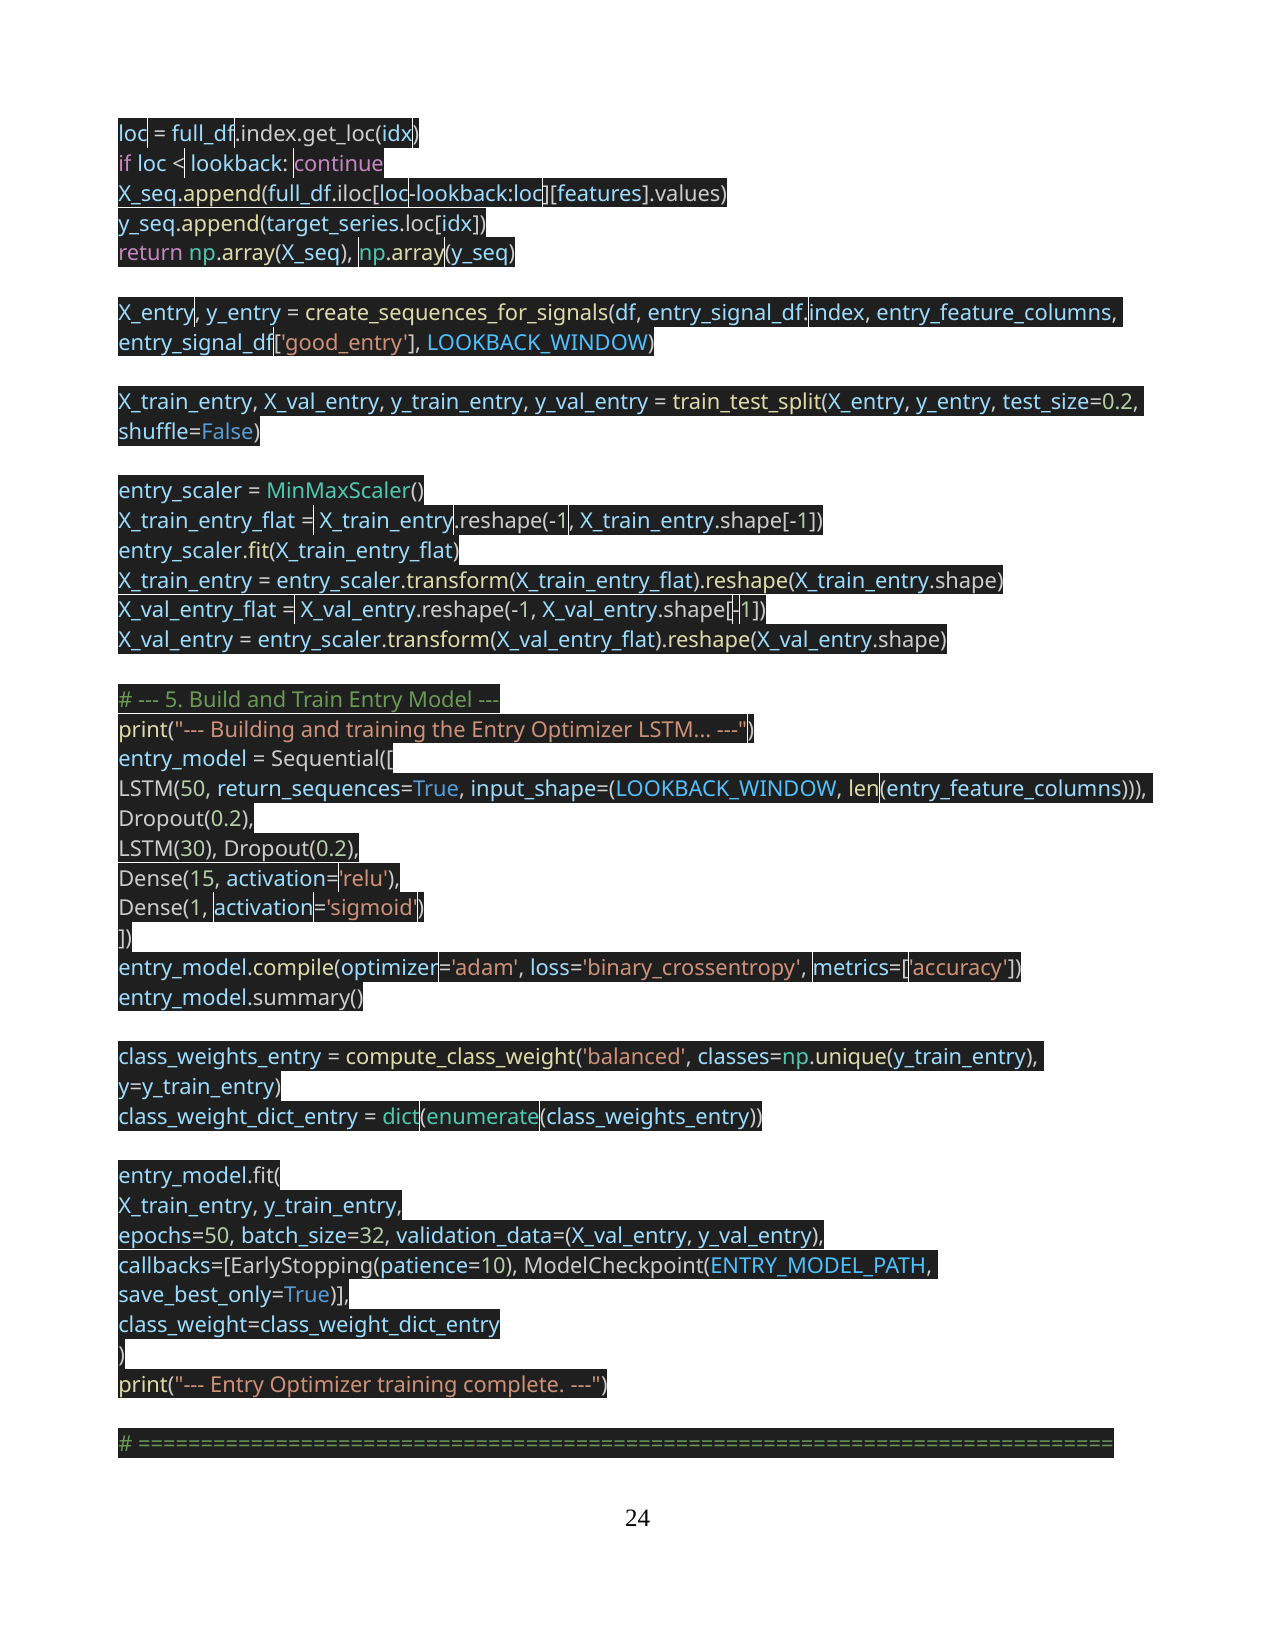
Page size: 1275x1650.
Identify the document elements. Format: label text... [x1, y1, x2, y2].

text entry_model.fit( [118, 1160, 1157, 1190]
text print("--- Entry Optimizer training complete. ---") [118, 1369, 1157, 1398]
text class_weight=class_weight_dict_entry [118, 1309, 1157, 1339]
text Dense(15, activation='relu'), [118, 862, 1157, 892]
text class_weight_dict_entry = dict(enumerate(class_weights_entry)) [118, 1101, 1157, 1131]
text loc = full_df.index.get_loc(idx) [118, 118, 1157, 148]
text X_train_entry_flat = X_train_entry.reshape(-1, X_train_entry.shape[-1]) [118, 505, 1157, 535]
text LSTM(30), Dropout(0.2), [118, 833, 1157, 862]
text X_train_entry, X_val_entry, y_train_entry, y_val_entry = train_test_split(X_entry, y_entry, test_size=0.2, shuffle=False) [118, 386, 1157, 446]
text X_val_entry = entry_scaler.transform(X_val_entry_flat).reshape(X_val_entry.shape) [118, 624, 1157, 654]
text Dense(1, activation='sigmoid') [118, 892, 1157, 922]
text X_train_entry = entry_scaler.transform(X_train_entry_flat).reshape(X_train_entry.shape) [118, 565, 1157, 594]
text if loc < lookback: continue [118, 148, 1157, 178]
text entry_scaler = MinMaxScaler() [118, 475, 1157, 505]
text # --- 5. Build and Train Entry Model --- [118, 684, 1157, 713]
text callbacks=[EarlyStopping(patience=10), ModelCheckpoint(ENTRY_MODEL_PATH, save_best_only=True)], [118, 1249, 1157, 1309]
text # ============================================================================== [118, 1428, 1157, 1458]
text print("--- Building and training the Entry Optimizer LSTM... ---") [118, 713, 1157, 743]
text epochs=50, batch_size=32, validation_data=(X_val_entry, y_val_entry), [118, 1220, 1157, 1249]
text X_val_entry_flat = X_val_entry.reshape(-1, X_val_entry.shape[-1]) [118, 594, 1157, 624]
text ) [118, 1339, 1157, 1369]
text X_seq.append(full_df.iloc[loc-lookback:loc][features].values) [118, 178, 1157, 207]
text entry_model = Sequential([ [118, 743, 1157, 773]
text y_seq.append(target_series.loc[idx]) [118, 207, 1157, 237]
text class_weights_entry = compute_class_weight('balanced', classes=np.unique(y_train_entry), y=y_train_entry) [118, 1041, 1157, 1101]
text entry_model.summary() [118, 982, 1157, 1011]
text entry_scaler.fit(X_train_entry_flat) [118, 535, 1157, 565]
text return np.array(X_seq), np.array(y_seq) [118, 237, 1157, 267]
text X_entry, y_entry = create_sequences_for_signals(df, entry_signal_df.index, entry_feature_columns, entry_signal_df['good_entry'], LOOKBACK_WINDOW) [118, 297, 1157, 356]
text ]) [118, 922, 1157, 952]
text entry_model.compile(optimizer='adam', loss='binary_crossentropy', metrics=['accuracy']) [118, 952, 1157, 982]
text LSTM(50, return_sequences=True, input_shape=(LOOKBACK_WINDOW, len(entry_feature_columns))), Dropout(0.2), [118, 773, 1157, 833]
text X_train_entry, y_train_entry, [118, 1190, 1157, 1220]
